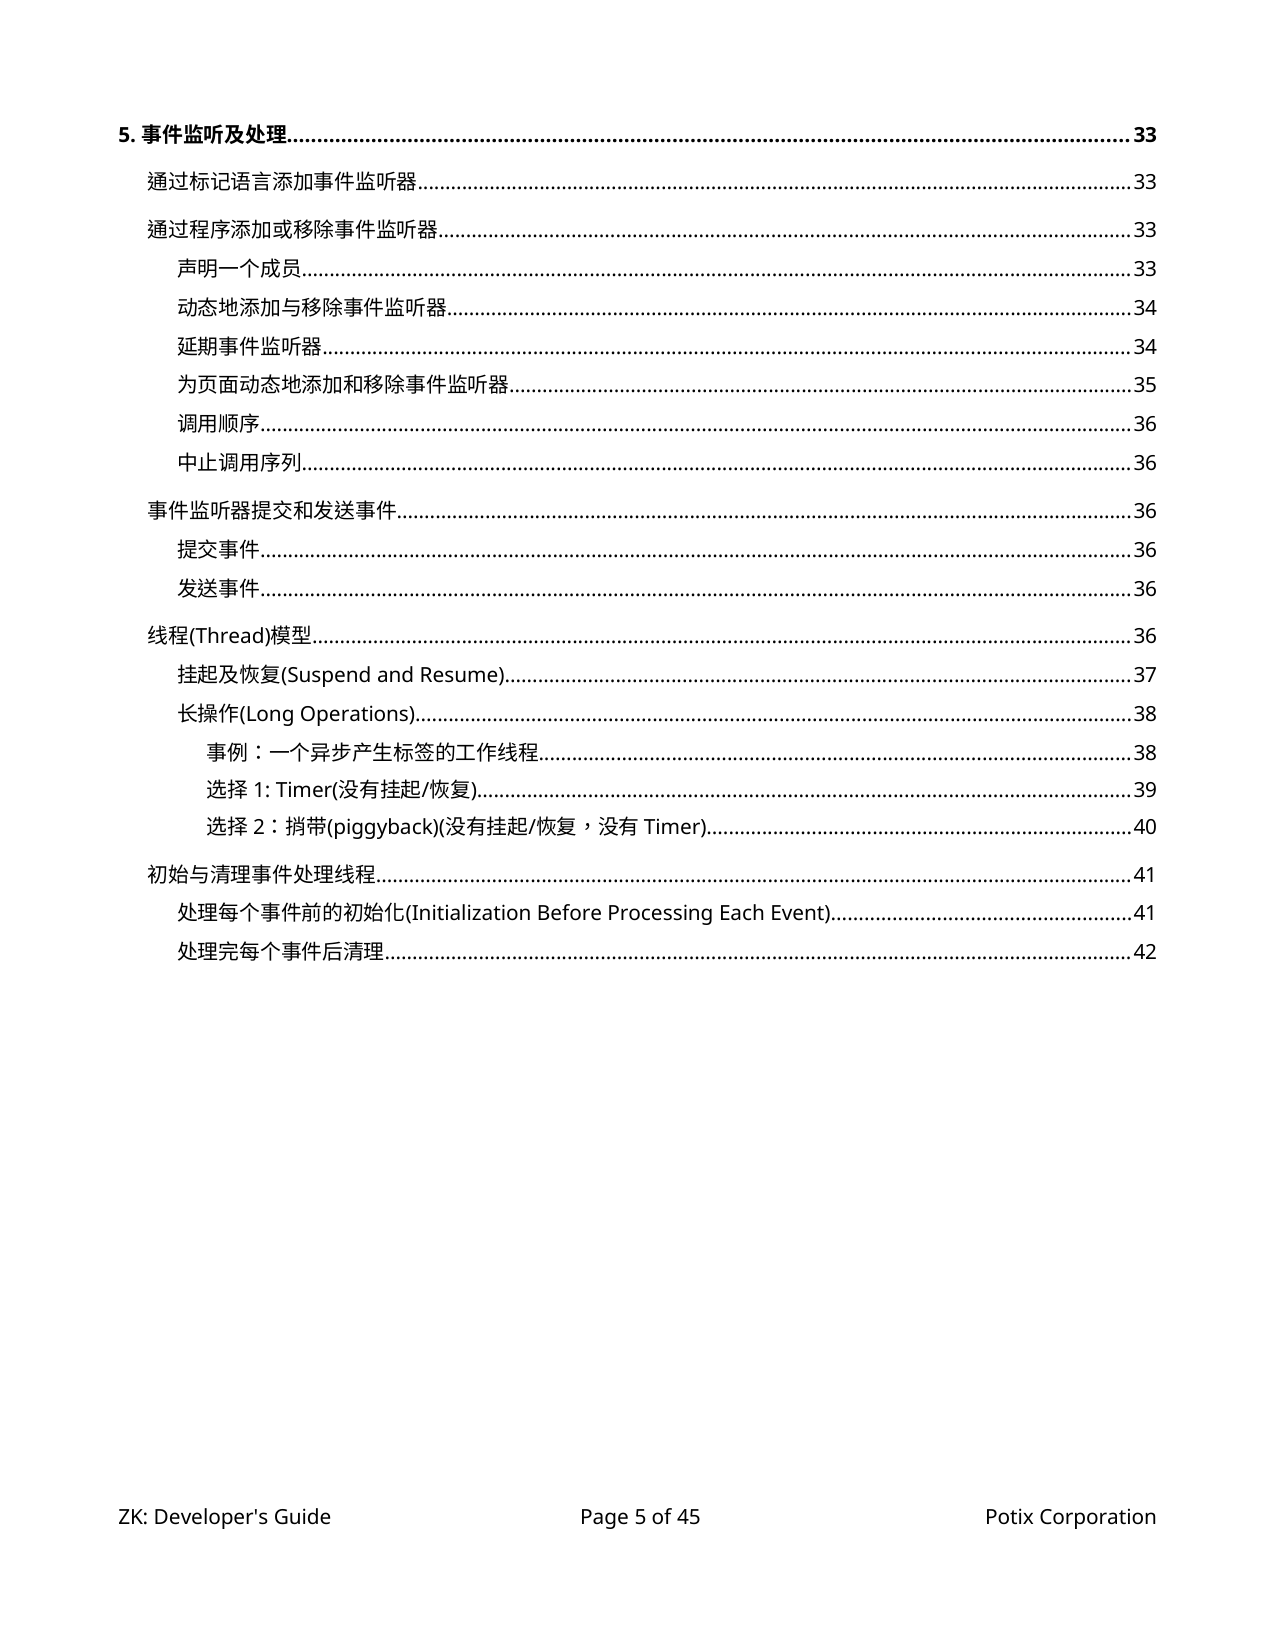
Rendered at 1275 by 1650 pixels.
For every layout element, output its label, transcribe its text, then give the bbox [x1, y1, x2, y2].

text 处理每个事件前的初始化(Initialization Before Processing Each Event) 41 [177, 897, 1157, 927]
text 提交事件 36 [177, 533, 1157, 563]
text 选择 1: Timer(没有挂起/恢复) 39 [207, 773, 1157, 803]
text 长操作(Long Operations) 38 [177, 697, 1157, 727]
text 处理完每个事件后清理 42 [177, 936, 1157, 966]
text 5. 事件监听及处理 33 [118, 118, 1157, 148]
text 选择 2：捎带(piggyback)(没有挂起/恢复，没有Timer) 40 [207, 810, 1157, 840]
text 动态地添加与移除事件监听器 34 [177, 291, 1157, 321]
text 通过标记语言添加事件监听器 33 [148, 166, 1157, 196]
text 事件监听器提交和发送事件 36 [148, 494, 1157, 524]
text 延期事件监听器 34 [177, 330, 1157, 360]
text 发送事件 36 [177, 572, 1157, 602]
text 线程(Thread)模型 36 [148, 620, 1157, 650]
text 调用顺序 36 [177, 408, 1157, 438]
text 挂起及恢复(Suspend and Resume) 37 [177, 659, 1157, 689]
text 为页面动态地添加和移除事件监听器 35 [177, 369, 1157, 399]
text 事例：一个异步产生标签的工作线程 38 [207, 736, 1157, 766]
text 初始与清理事件处理线程 41 [148, 858, 1157, 888]
text 通过程序添加或移除事件监听器 33 [148, 213, 1157, 243]
text 中止调用序列 36 [177, 447, 1157, 477]
text 声明一个成员 33 [177, 252, 1157, 282]
